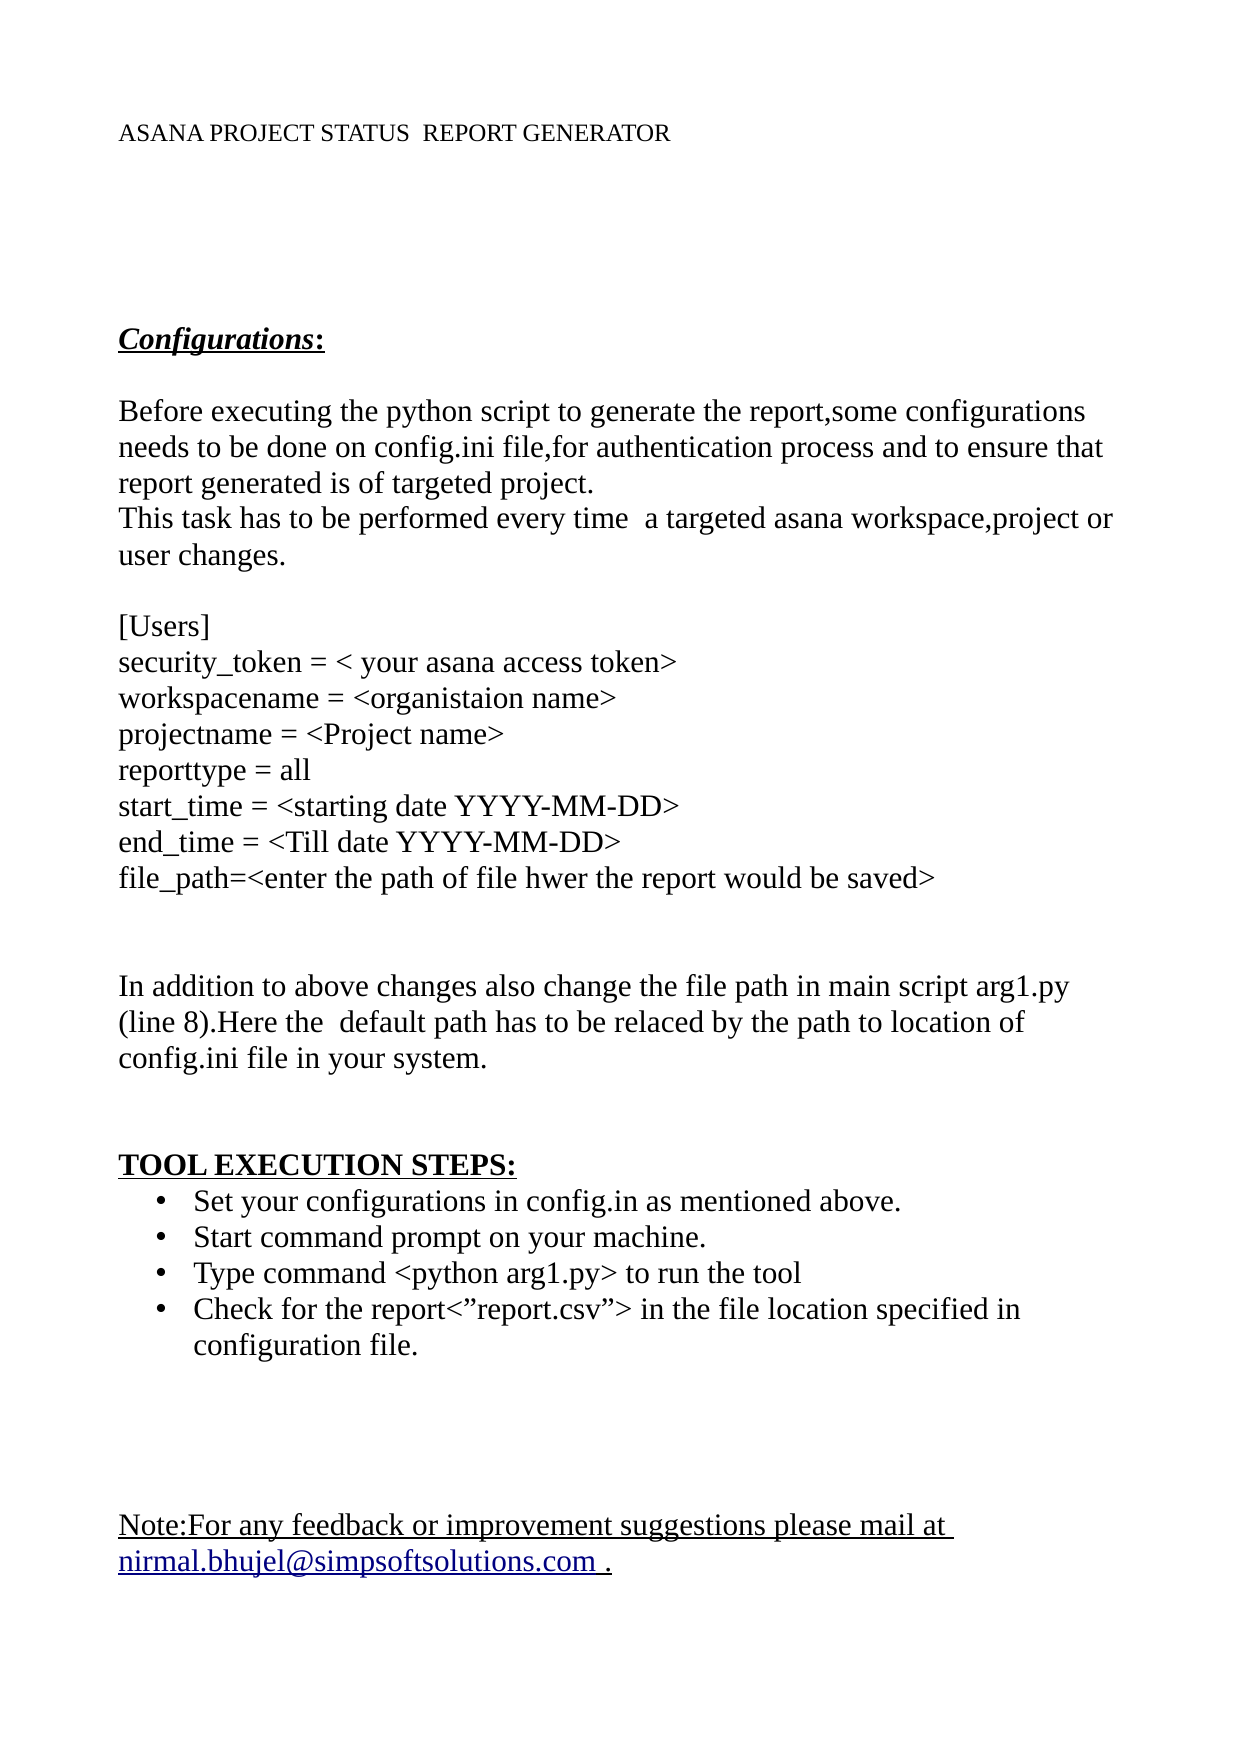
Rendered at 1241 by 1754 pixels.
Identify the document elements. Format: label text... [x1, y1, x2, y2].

list Set your configurations in config.in as mentioned above. [156, 1183, 1122, 1218]
list Type command <python arg1.py> to run the tool [156, 1254, 1122, 1290]
text start_time = <starting date YYYY-MM-DD> [118, 787, 1122, 823]
list Start command prompt on your machine. [156, 1218, 1122, 1254]
text In addition to above changes also change the file path in main script arg1.py (line 8).Here the default path has to be relaced by the path to location of config.ini file in your system. [118, 967, 1122, 1075]
text Configurations: [118, 320, 1122, 356]
text workspacename = <organistaion name> [118, 679, 1122, 715]
text Before executing the python script to generate the report,some configurations needs to be done on config.ini file,for authentication process and to ensure that report generated is of targeted project. [118, 392, 1122, 500]
text TOOL EXECUTION STEPS: [118, 1147, 1122, 1183]
text Note:For any feedback or improvement suggestions please mail at nirmal.bhujel@simpsoftsolutions.com . [118, 1506, 1122, 1578]
text end_time = <Till date YYYY-MM-DD> [118, 823, 1122, 859]
text projectname = <Project name> [118, 715, 1122, 751]
text reporttype = all [118, 751, 1122, 787]
text This task has to be performed every time a targeted asana workspace,project or user changes. [118, 500, 1122, 572]
text file_path=<enter the path of file hwer the report would be saved> [118, 859, 1122, 895]
text [Users] [118, 608, 1122, 643]
text security_token = < your asana access token> [118, 643, 1122, 679]
list Check for the report<”report.csv”> in the file location specified in configuration file. [156, 1290, 1122, 1362]
